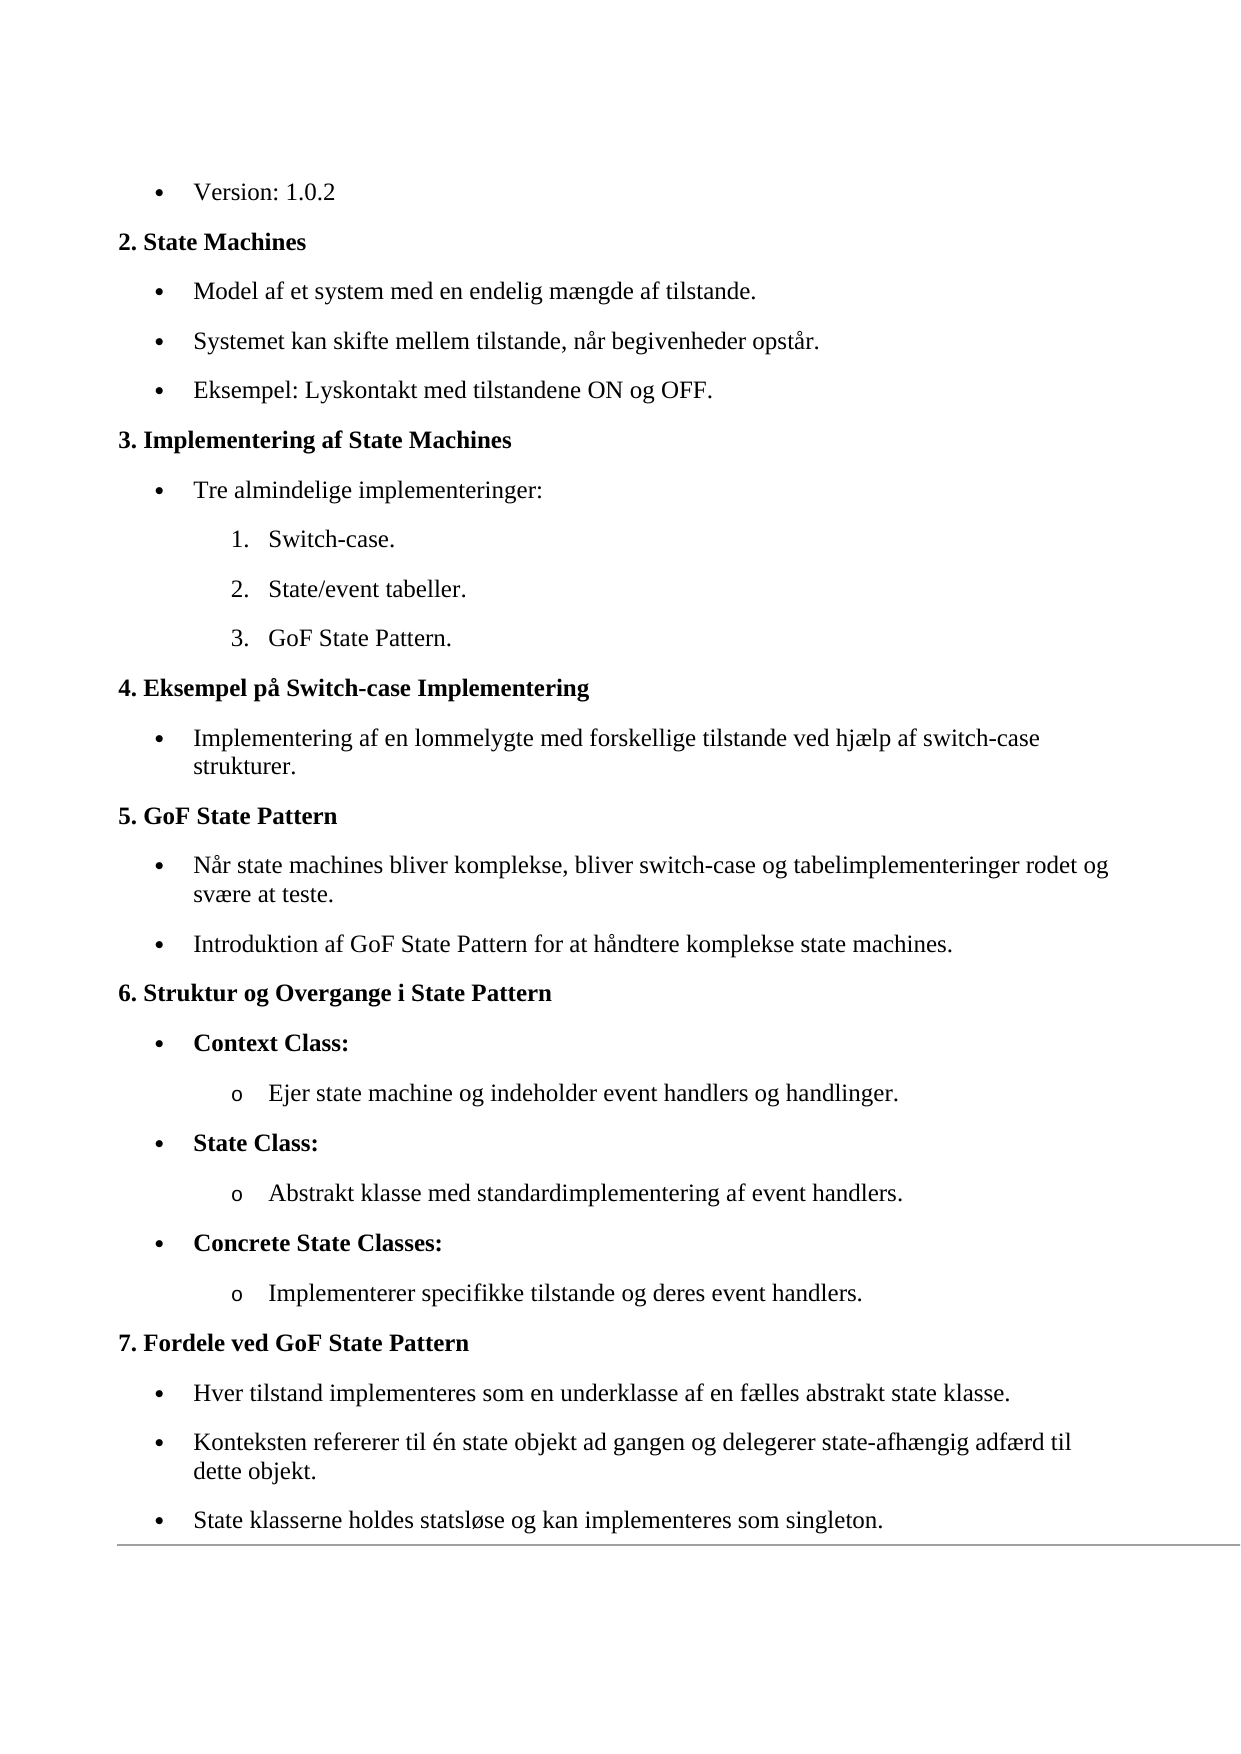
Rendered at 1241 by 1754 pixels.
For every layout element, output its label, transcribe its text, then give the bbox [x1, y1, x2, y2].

list State Class: [156, 1128, 1122, 1157]
list Ejer state machine og indeholder event handlers og handlinger. [231, 1078, 1122, 1107]
list Context Class: [156, 1028, 1122, 1057]
text 3. Implementering af State Machines [118, 425, 1122, 454]
text 6. Struktur og Overgange i State Pattern [118, 978, 1122, 1007]
list State/event tabeller. [231, 574, 1122, 603]
list Abstrakt klasse med standardimplementering af event handlers. [231, 1178, 1122, 1207]
list Implementerer specifikke tilstande og deres event handlers. [231, 1278, 1122, 1307]
list Tre almindelige implementeringer: [156, 475, 1122, 503]
text 7. Fordele ved GoF State Pattern [118, 1328, 1122, 1357]
text 5. GoF State Pattern [118, 801, 1122, 830]
list Konteksten refererer til én state objekt ad gangen og delegerer state-afhængig adfærd til dette objekt. [156, 1427, 1122, 1485]
list Switch-case. [231, 524, 1122, 553]
text 4. Eksempel på Switch-case Implementering [118, 673, 1122, 702]
list Concrete State Classes: [156, 1228, 1122, 1257]
list Introduktion af GoF State Pattern for at håndtere komplekse state machines. [156, 929, 1122, 958]
list Når state machines bliver komplekse, bliver switch-case og tabelimplementeringer rodet og svære at teste. [156, 851, 1122, 908]
list Model af et system med en endelig mængde af tilstande. [156, 276, 1122, 305]
list State klasserne holdes statsløse og kan implementeres som singleton. [156, 1506, 1122, 1534]
list GoF State Pattern. [231, 623, 1122, 652]
list Eksempel: Lyskontakt med tilstandene ON og OFF. [156, 376, 1122, 404]
list Systemet kan skifte mellem tilstande, når begivenheder opstår. [156, 326, 1122, 355]
list Hver tilstand implementeres som en underklasse af en fælles abstrakt state klasse. [156, 1378, 1122, 1406]
text 2. State Machines [118, 227, 1122, 256]
list Version: 1.0.2 [156, 177, 1122, 206]
list Implementering af en lommelygte med forskellige tilstande ved hjælp af switch-case strukturer. [156, 723, 1122, 780]
